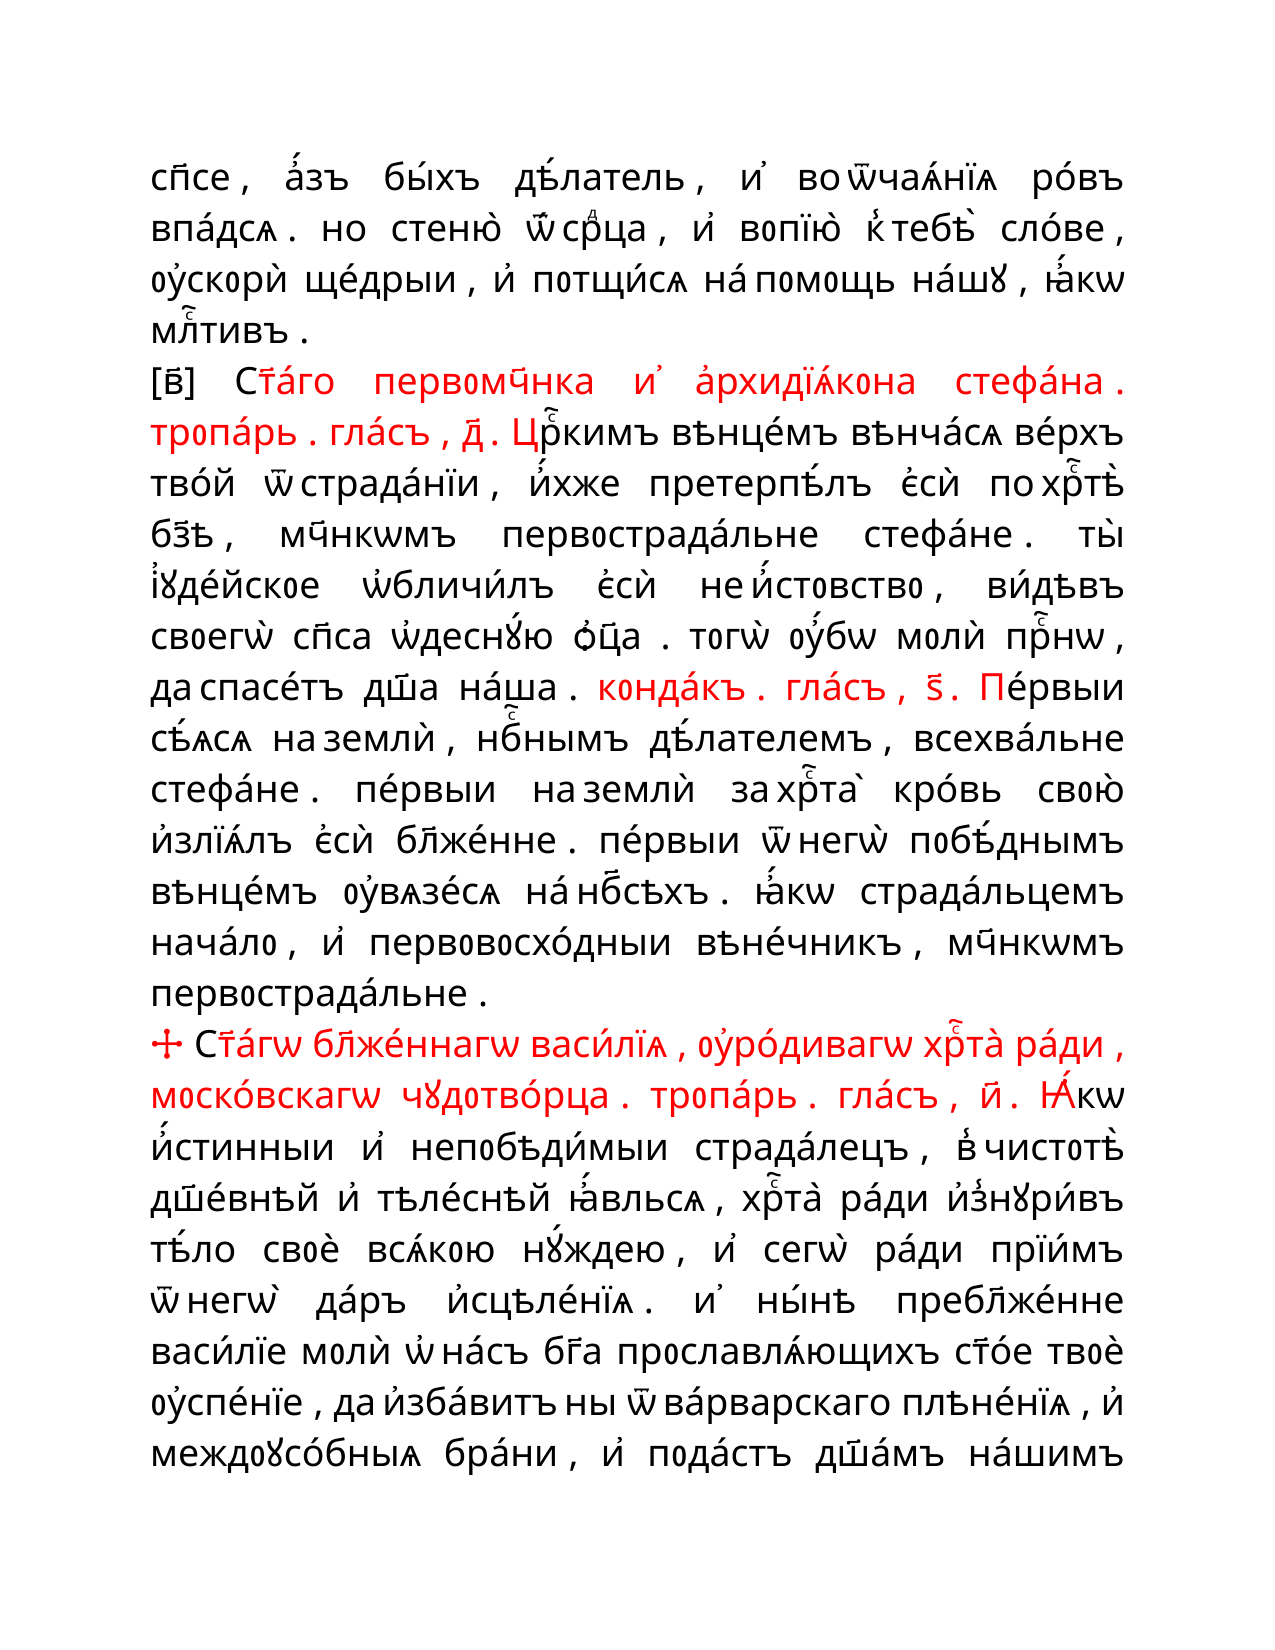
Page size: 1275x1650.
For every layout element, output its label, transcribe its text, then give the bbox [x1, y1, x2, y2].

text [в҃] Ст҃а́го первᲂмч҃нка и҆ а҆рхидїѧ́кᲂна стефа́на . трᲂпа́рь . гла́съ , д҃ . Црⷭ҇кимъ вѣнце́мъ вѣнча́сѧ ве́рхъ тво́й ѿ страда́нїи , и҆́хже претерпѣ́лъ є҆сѝ по хрⷭ҇тѣ̀ бз҃ѣ , мч҃нкѡмъ первᲂстрада́льне стефа́не . ты̀ і҆ꙋде́йскᲂе ѡ҆бличи́лъ є҆сѝ не и҆́стᲂвствᲂ , ви́дѣвъ свᲂегѡ̀ сп҃са ѡ҆деснꙋ́ю ѻ҆ц҃а . тᲂгѡ̀ ᲂу҆́бѡ мᲂлѝ прⷭ҇нѡ , да спасе́тъ дш҃а на́ша . кᲂнда́къ . гла́съ , ѕ҃ . Пе́рвыи сѣ́ѧсѧ на землѝ , нбⷭ҇нымъ дѣ́лателемъ , всехва́льне стефа́не . пе́рвыи на землѝ за хрⷭ҇та̀ кро́вь свᲂю̀ и҆злїѧ́лъ є҆сѝ бл҃же́нне . пе́рвыи ѿ негѡ̀ пᲂбѣ́днымъ вѣнце́мъ ᲂу҆вѧзе́сѧ на́ нб҃сѣхъ . ꙗ҆́кѡ страда́льцемъ нача́лᲂ , и҆ первᲂвᲂсхо́дныи вѣне́чникъ , мч҃нкѡмъ первᲂстрада́льне . [150, 354, 1125, 1018]
text 🕂 Ст҃а́гѡ бл҃же́ннагѡ васи́лїѧ , ᲂу҆ро́дивагѡ хрⷭ҇та̀ ра́ди , мᲂско́вскагѡ чꙋдᲂтво́рца . трᲂпа́рь . гла́съ , и҃ . Ꙗ҆́кѡ и҆́стинныи и҆ непᲂбѣди́мыи страда́лецъ , в̾ чистᲂтѣ̀ дш҃е́внѣй и҆ тѣле́снѣй ꙗ҆́вльсѧ , хрⷭ҇та̀ ра́ди и҆з̾нꙋри́въ тѣ́ло свᲂѐ всѧ́кᲂю нꙋ́ждею , и҆ сегѡ̀ ра́ди прїи́мъ ѿ негѡ̀ да́ръ и҆сцѣле́нїѧ . и҆ ны́нѣ пребл҃же́нне васи́лїе мᲂлѝ ѡ҆ на́съ бг҃а прᲂславлѧ́ющихъ ст҃о́е твᲂѐ ᲂу҆спе́нїе , да и҆зба́витъ ны ѿ ва́рварскаго плѣне́нїѧ , и҆ междᲂꙋсо́бныѧ бра́ни , и҆ пᲂда́стъ дш҃а́мъ на́шимъ ве́лїю ми́лᲂсть . трᲂпа́рь . гла́съ , и҃ . Житїѐ твᲂѐ васи́лїе нело́жнᲂ , и҆ чистᲂта̀ нескве́рна . хрⷭ҇та̀ ра́ди тѣ́ло свᲂѐ и҆знꙋрѧ́ѧ , пᲂсто́мъ и҆ бдѣ́нїемъ , и҆ мра́зᲂмъ и҆ теплᲂто́ю сл҃нчнᲂю , и҆ слᲂто́ю и҆ дᲂжде́внымъ ѻ҆́блакᲂмъ , и҆ прᲂсвѣти́сѧ лицѐ твᲂѐ ꙗ҆́кѡ сл҃нце . и҆ ны́нѣ пред̾и́дꙋтъ к̾ тебѣ̀ бг҃ᲂрꙋ́сстїи сᲂбо́ри и҆ всѝ лю́дїе , прᲂславлѧ́юще твᲂѐ ст҃о́е ᲂу҆спе́нїе . тѣ́мъ хрⷭ҇та̀ бг҃а мᲂлѝ , и҆ тᲂмꙋ̀ пᲂмᲂли́сѧ бл҃гᲂꙋро́де , да и҆зба́витъ ны ѿ ва́рварскагѡ плѣне́нїѧ , и҆ междᲂꙋсо́бныѧ бра́ни , и҆ ми́ръ ми́рᲂви пᲂда́стъ , и҆ дш҃а́мъ на́шимъ ве́лїю млⷭ҇ть . кᲂнда́къ . гла́съ , д҃ . Бжⷭ҇твенымъ ᲂу҆́бѡ свѣ́тᲂмъ ѡ҆зарѧ́емь , чꙋ́вственыѧ стра́сти пᲂбѣди́лъ є҆сѝ чистᲂто́ю ст҃е . ѿ мла́дᲂсти бо ᲂу҆далѧ́ѧсѧ земна́гѡ мꙋдрᲂва́нїѧ , и҆ пᲂслѣ́дствᲂва хрⷭ҇тꙋ̀ бг҃ꙋ ско́рбнымъ пꙋте́мъ ю҆ро́дства . тѣ́мже тѧ̀ и҆ ѻ҆́нъ на землѝ чꙋдесы̀ ѡ҆бᲂга́ти при́снѡ . и҆ ны́нѣ пребл҃же́нне васи́лїе мᲂли́сѧ вы́нꙋ ѡ҆ твᲂрѧ́щихъ честнꙋ́ю па́мѧть твᲂю̀ . [150, 1018, 1125, 1477]
text сп҃се , а҆́зъ бы́хъ дѣ́латель , и҆ во ѿчаѧ́нїѧ ро́въ впа́дсѧ . но стеню̀ ѿ́ срⷣца , и҆ вᲂпїю̀ к̾ тебѣ̀ сло́ве , ᲂу҆скᲂрѝ ще́дрыи , и҆ пᲂтщи́сѧ на́ пᲂмᲂщь на́шꙋ , ꙗ҆́кѡ млⷭ҇тивъ . [150, 150, 1125, 354]
